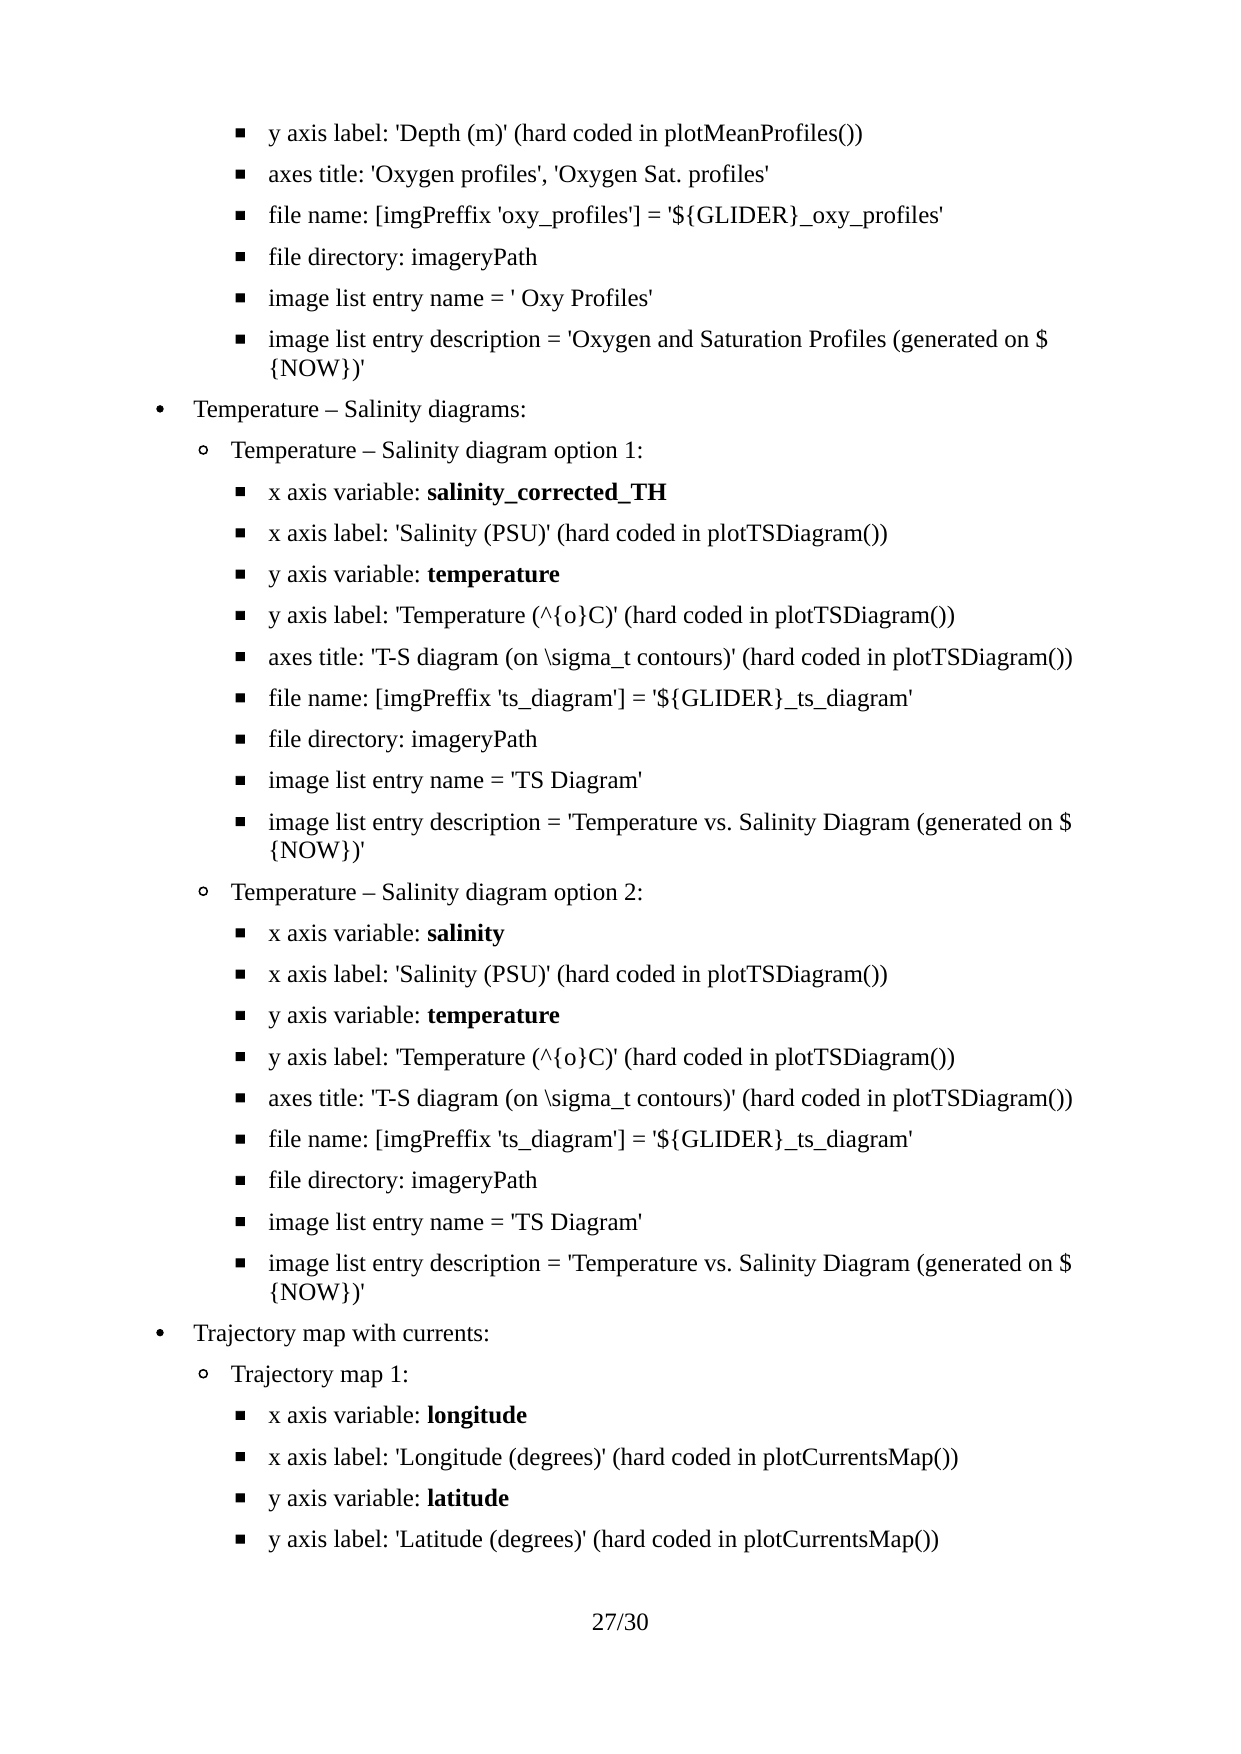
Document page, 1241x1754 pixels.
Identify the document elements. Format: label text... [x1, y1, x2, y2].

list x axis variable: salinity [231, 918, 1122, 947]
list Trajectory map 1: [193, 1359, 1122, 1388]
list y axis variable: latitude [231, 1483, 1122, 1512]
list axes title: 'T-S diagram (on \sigma_t contours)' (hard coded in plotTSDiagram()) [231, 642, 1122, 671]
list y axis label: 'Temperature (^{o}C)' (hard coded in plotTSDiagram()) [231, 1042, 1122, 1071]
list Trajectory map with currents: [156, 1318, 1122, 1347]
list file directory: imageryPath [231, 1166, 1122, 1194]
list x axis label: 'Salinity (PSU)' (hard coded in plotTSDiagram()) [231, 518, 1122, 547]
list file name: [imgPreffix 'ts_diagram'] = '${GLIDER}_ts_diagram' [231, 1124, 1122, 1153]
list image list entry description = 'Oxygen and Saturation Profiles (generated on ${NOW})' [231, 324, 1122, 382]
list y axis variable: temperature [231, 559, 1122, 588]
list file name: [imgPreffix 'oxy_profiles'] = '${GLIDER}_oxy_profiles' [231, 201, 1122, 229]
list Temperature – Salinity diagram option 2: [193, 877, 1122, 906]
list Temperature – Salinity diagram option 1: [193, 436, 1122, 464]
list Temperature – Salinity diagrams: [156, 394, 1122, 423]
list x axis label: 'Salinity (PSU)' (hard coded in plotTSDiagram()) [231, 959, 1122, 988]
list x axis variable: longitude [231, 1401, 1122, 1429]
list x axis variable: salinity_corrected_TH [231, 477, 1122, 506]
list file directory: imageryPath [231, 724, 1122, 753]
list image list entry description = 'Temperature vs. Salinity Diagram (generated on ${NOW})' [231, 1248, 1122, 1306]
list file directory: imageryPath [231, 242, 1122, 271]
list image list entry name = 'TS Diagram' [231, 766, 1122, 794]
list file name: [imgPreffix 'ts_diagram'] = '${GLIDER}_ts_diagram' [231, 683, 1122, 712]
list y axis label: 'Depth (m)' (hard coded in plotMeanProfiles()) [231, 118, 1122, 147]
list image list entry description = 'Temperature vs. Salinity Diagram (generated on ${NOW})' [231, 807, 1122, 864]
list x axis label: 'Longitude (degrees)' (hard coded in plotCurrentsMap()) [231, 1442, 1122, 1471]
list axes title: 'Oxygen profiles', 'Oxygen Sat. profiles' [231, 159, 1122, 188]
list y axis label: 'Temperature (^{o}C)' (hard coded in plotTSDiagram()) [231, 601, 1122, 629]
list image list entry name = ' Oxy Profiles' [231, 283, 1122, 312]
list axes title: 'T-S diagram (on \sigma_t contours)' (hard coded in plotTSDiagram()) [231, 1083, 1122, 1112]
list y axis label: 'Latitude (degrees)' (hard coded in plotCurrentsMap()) [231, 1524, 1122, 1553]
list y axis variable: temperature [231, 1001, 1122, 1029]
list image list entry name = 'TS Diagram' [231, 1207, 1122, 1236]
